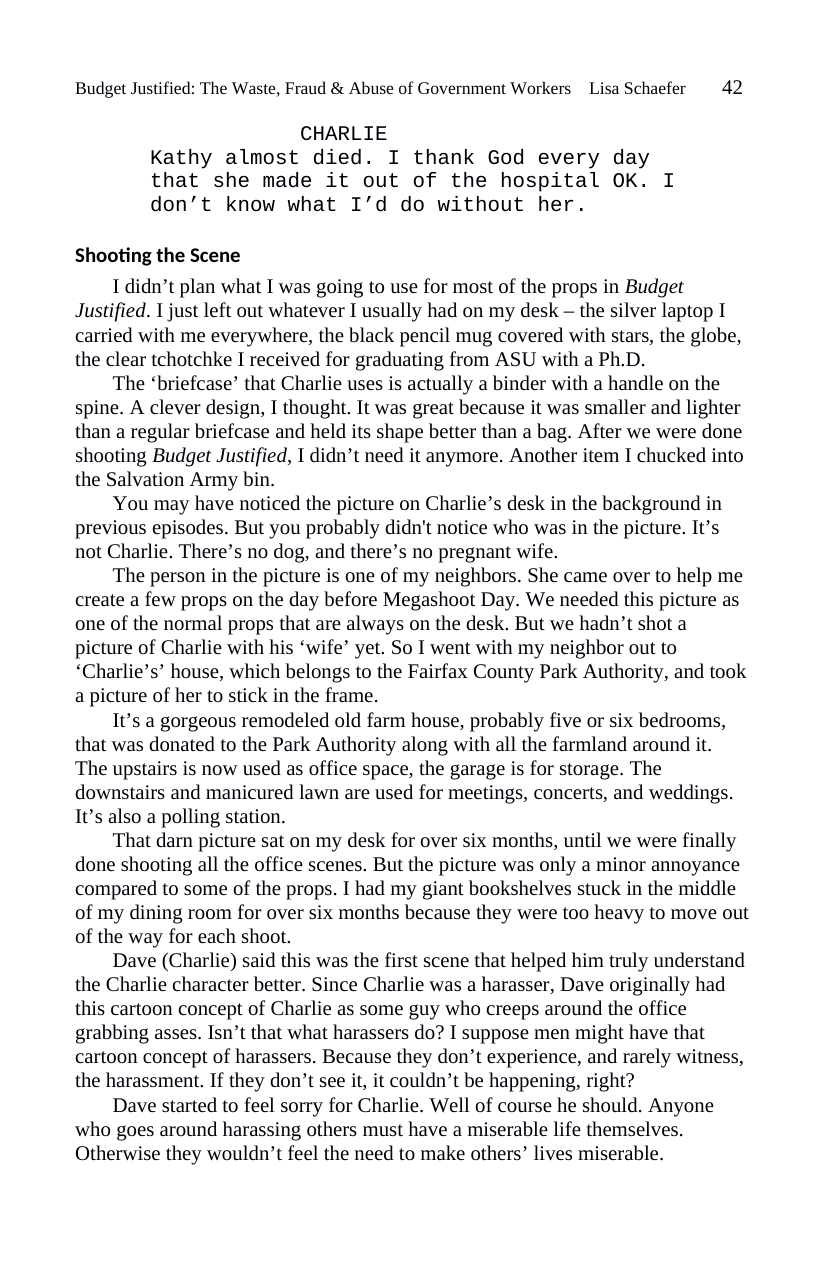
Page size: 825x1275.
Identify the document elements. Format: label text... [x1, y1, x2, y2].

text CHARLIE [75, 123, 750, 147]
text I didn’t plan what I was going to use for most of the props in Budget Justified. I just left out whatever I usually had on my desk – the silver laptop I carried with me everywhere, the black pencil mug covered with stars, the globe, the clear tchotchke I received for graduating from ASU with a Ph.D. [75, 274, 750, 371]
text You may have noticed the picture on Charlie’s desk in the background in previous episodes. But you probably didn't notice who was in the picture. It’s not Charlie. There’s no dog, and there’s no pregnant wife. [75, 491, 750, 563]
text Kathy almost died. I thank God every day that she made it out of the hospital OK. I don’t know what I’d do without her. [150, 147, 675, 218]
text That darn picture sat on my desk for over six months, until we were finally done shooting all the office scenes. But the picture was only a minor annoyance compared to some of the props. I had my giant bookshelves stuck in the middle of my dining room for over six months because they were too heavy to move out of the way for each shoot. [75, 828, 750, 948]
subtitle Shooting the Scene [75, 243, 750, 268]
text The ‘briefcase’ that Charlie uses is actually a binder with a handle on the spine. A clever design, I thought. It was great because it was smaller and lighter than a regular briefcase and held its shape better than a bag. After we were done shooting Budget Justified, I didn’t need it anymore. Another item I chucked into the Salvation Army bin. [75, 371, 750, 491]
text Dave (Charlie) said this was the first scene that helped him truly understand the Charlie character better. Since Charlie was a harasser, Dave originally had this cartoon concept of Charlie as some guy who creeps around the office grabbing asses. Isn’t that what harassers do? I suppose men might have that cartoon concept of harassers. Because they don’t experience, and rarely witness, the harassment. If they don’t see it, it couldn’t be happening, right? [75, 948, 750, 1092]
text The person in the picture is one of my neighbors. She came over to help me create a few props on the day before Megashoot Day. We needed this picture as one of the normal props that are always on the desk. But we hadn’t shot a picture of Charlie with his ‘wife’ yet. So I went with my neighbor out to ‘Charlie’s’ house, which belongs to the Fairfax County Park Authority, and took a picture of her to stick in the frame. [75, 563, 750, 707]
text It’s a gorgeous remodeled old farm house, probably five or six bedrooms, that was donated to the Park Authority along with all the farmland around it. The upstairs is now used as office space, the garage is for storage. The downstairs and manicured lawn are used for meetings, concerts, and weddings. It’s also a polling station. [75, 707, 750, 828]
text Dave started to feel sorry for Charlie. Well of course he should. Anyone who goes around harassing others must have a miserable life themselves. Otherwise they wouldn’t feel the need to make others’ lives miserable. [75, 1092, 750, 1165]
